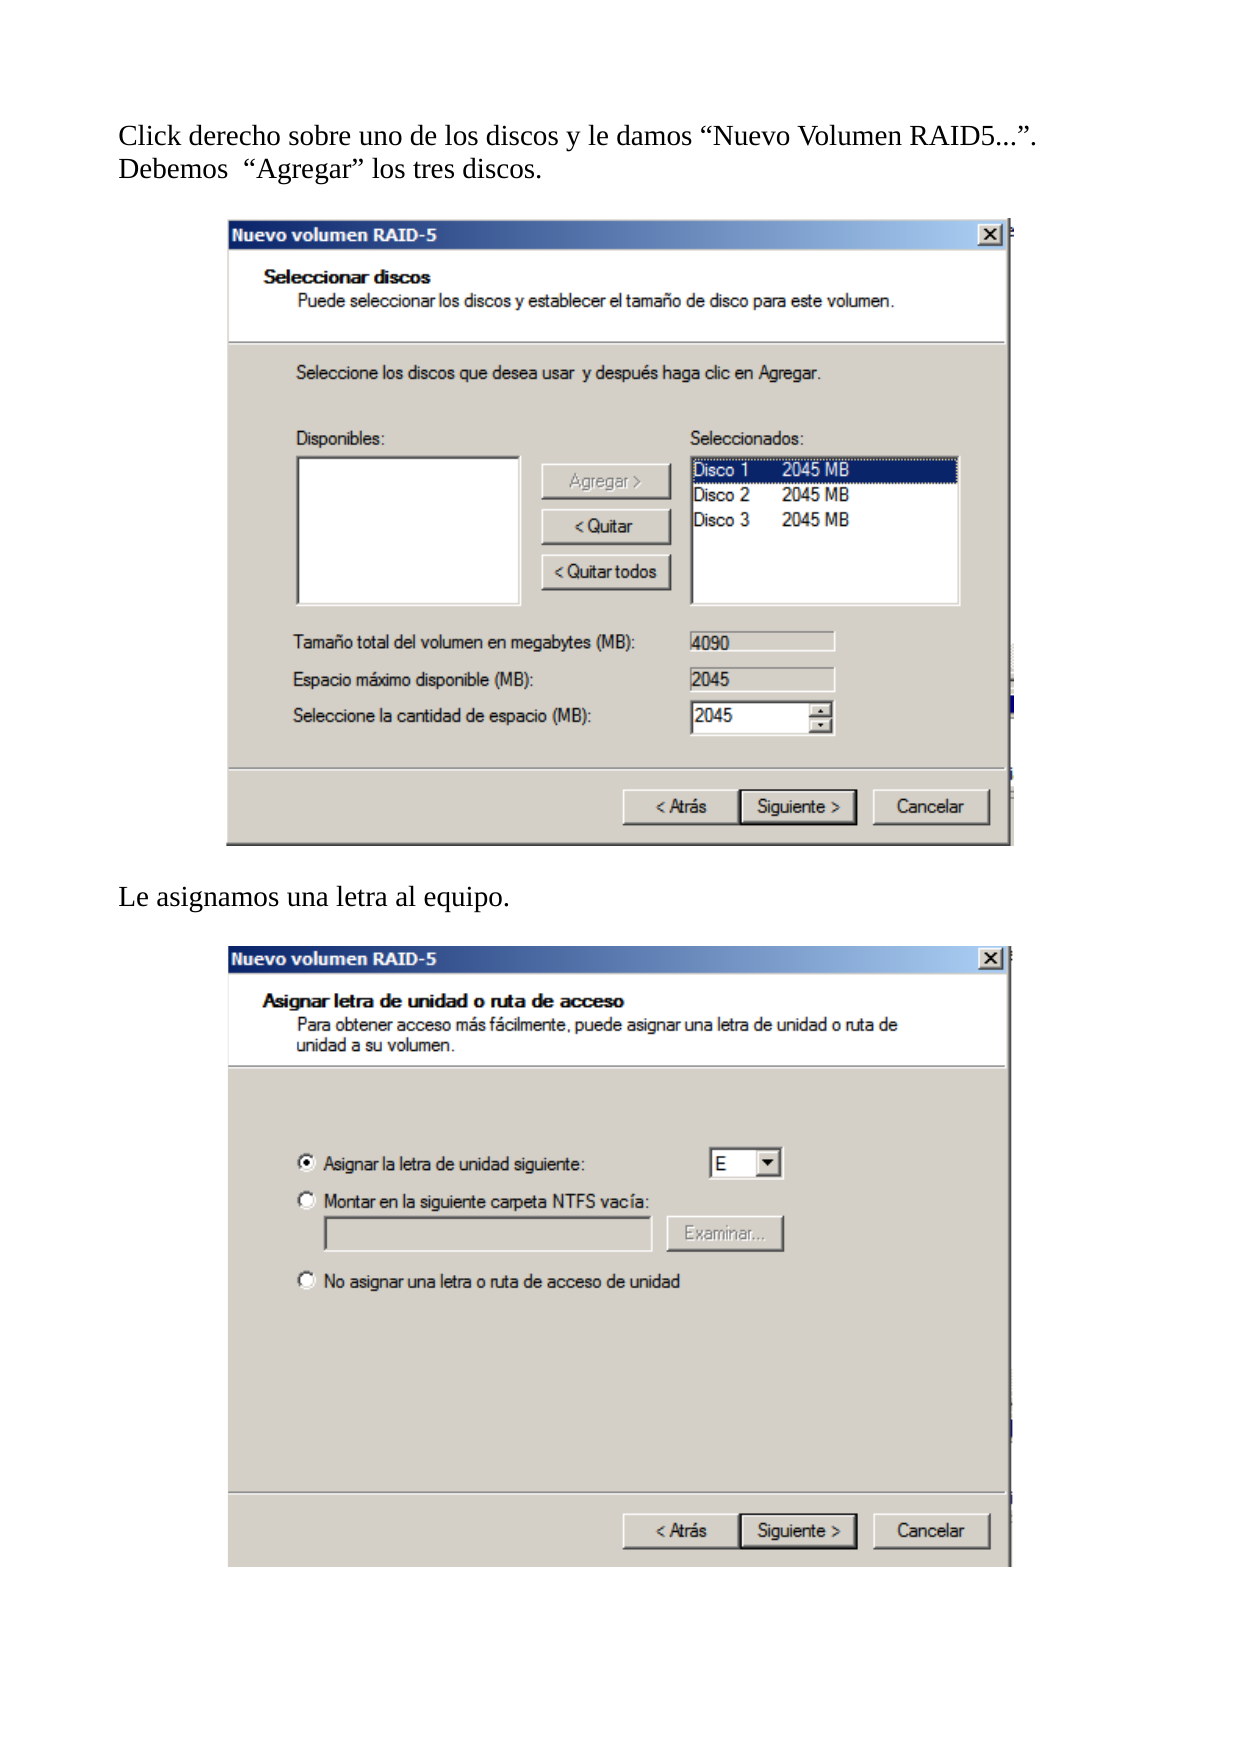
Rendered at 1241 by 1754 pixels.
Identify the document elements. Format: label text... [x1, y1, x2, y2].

text Click derecho sobre uno de los discos y le damos “Nuevo Volumen RAID5...”. [118, 118, 1122, 152]
text Debemos “Agregar” los tres discos. [118, 152, 1122, 185]
text Le asignamos una letra al equipo. [118, 879, 1122, 912]
picture [227, 946, 1013, 1567]
picture [226, 218, 1014, 846]
